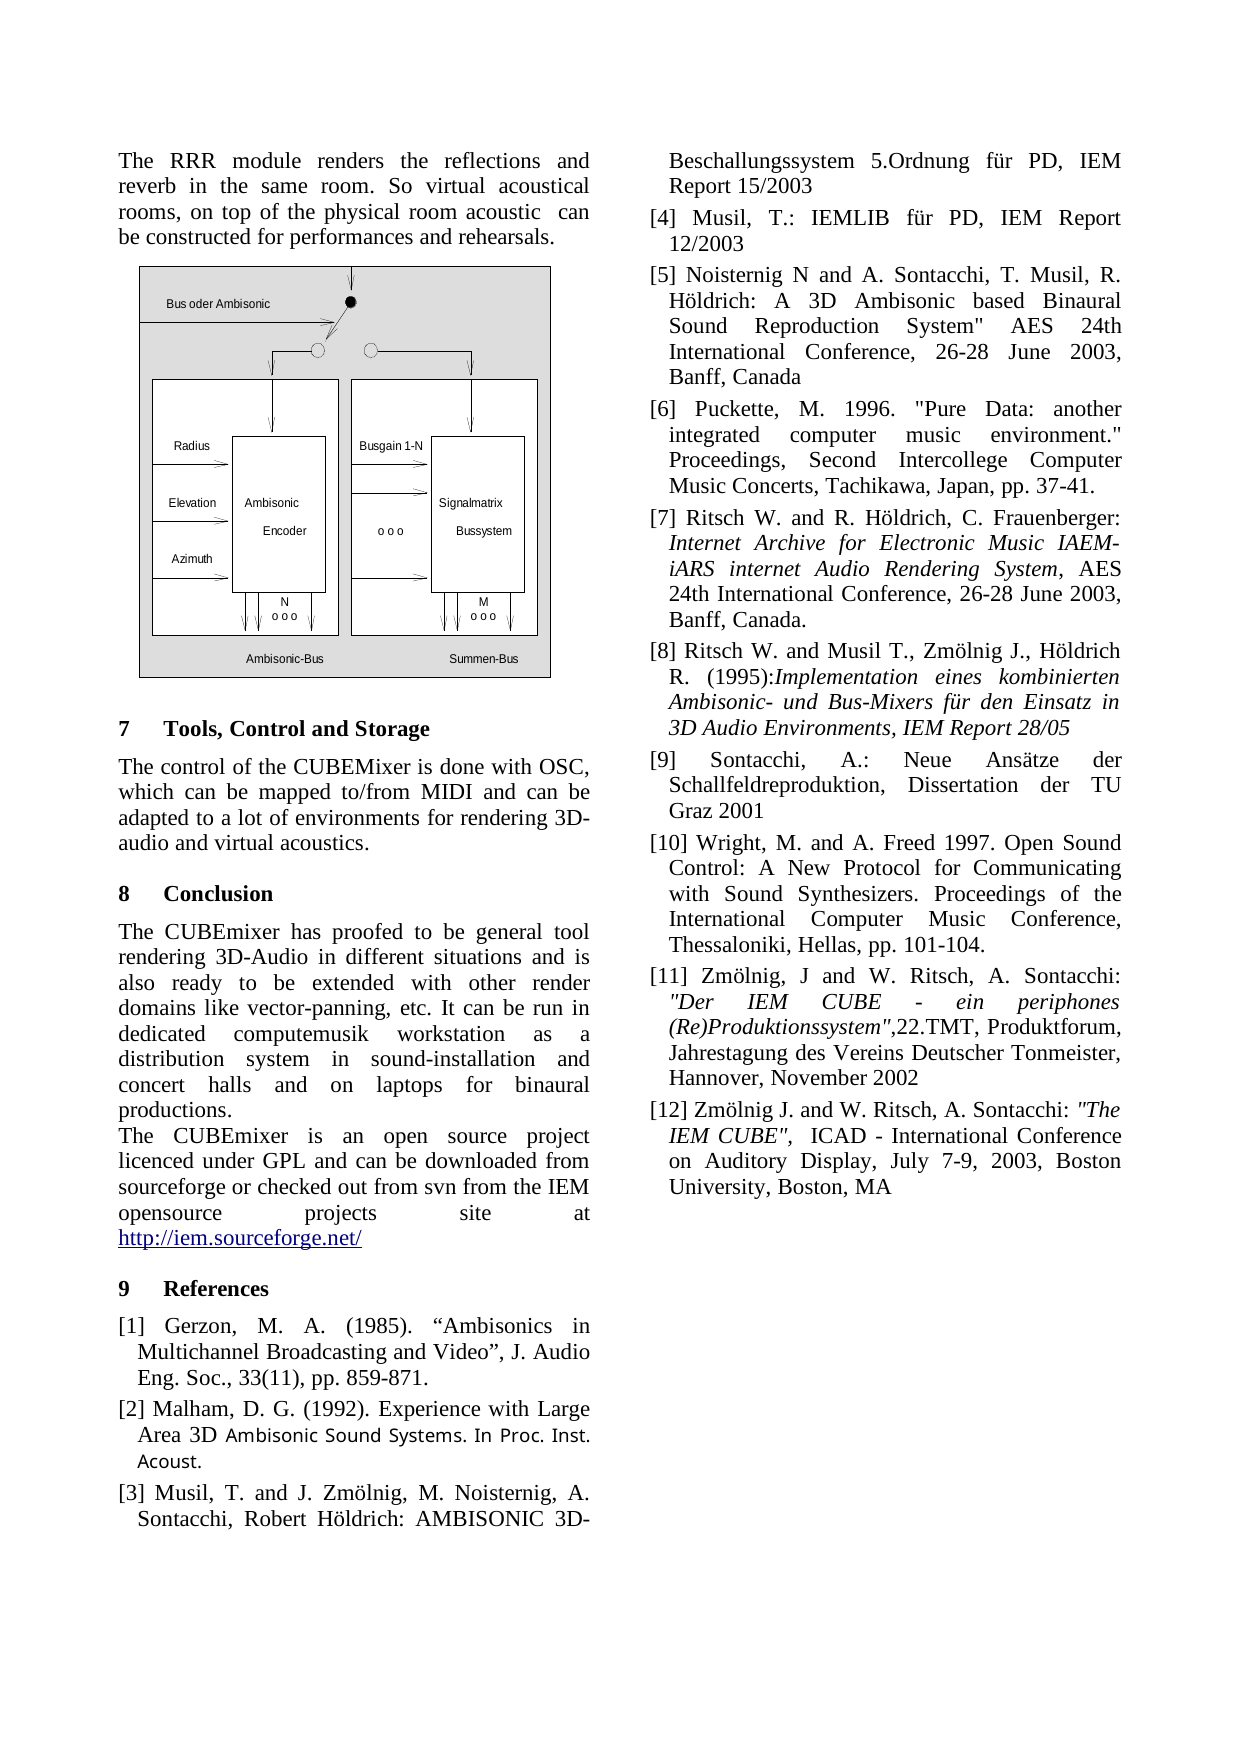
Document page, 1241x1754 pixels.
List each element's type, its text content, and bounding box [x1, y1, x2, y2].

text [12] Zmölnig J. and W. Ritsch, A. Sontacchi: "The IEM CUBE", ICAD - International Conference on Auditory Display, July 7-9, 2003, Boston University, Boston, MA [649, 1097, 1122, 1199]
text [5] Noisternig N and A. Sontacchi, T. Musil, R. Höldrich: A 3D Ambisonic based Binaural Sound Reproduction System" AES 24th International Conference, 26-28 June 2003, Banff, Canada [649, 262, 1122, 390]
text Beschallungssystem 5.Ordnung für PD, IEM Report 15/2003 [649, 148, 1122, 199]
text [1] Gerzon, M. A. (1985). “Ambisonics in Multichannel Broadcasting and Video”, J. Audio Eng. Soc., 33(11), pp. 859-871. [118, 1313, 591, 1390]
text [4] Musil, T.: IEMLIB für PD, IEM Report 12/2003 [649, 205, 1122, 256]
text The CUBEmixer has proofed to be general tool rendering 3D-Audio in different situations and is also ready to be extended with other render domains like vector-panning, etc. It can be run in dedicated computemusik workstation as a distribution system in sound-installation and concert halls and on laptops for binaural productions. [118, 919, 591, 1123]
text The CUBEmixer is an open source project licenced under GPL and can be downloaded from sourceforge or checked out from svn from the IEM opensource projects site at http://iem.sourceforge.net/ [118, 1123, 591, 1250]
text [10] Wright, M. and A. Freed 1997. Open Sound Control: A New Protocol for Communicating with Sound Synthesizers. Proceedings of the International Computer Music Conference, Thessaloniki, Hellas, pp. 101-104. [649, 829, 1122, 957]
text The RRR module renders the reflections and reverb in the same room. So virtual acoustical rooms, on top of the physical room acoustic can be constructed for performances and rehearsals. [118, 148, 591, 250]
subtitle Tools, Control and Storage [118, 716, 591, 741]
subtitle Conclusion [118, 881, 591, 906]
subtitle References [118, 1275, 591, 1301]
text [3] Musil, T. and J. Zmölnig, M. Noisternig, A. Sontacchi, Robert Höldrich: AMBISONIC 3D- [118, 1480, 591, 1531]
text The control of the CUBEMixer is done with OSC, which can be mapped to/from MIDI and can be adapted to a lot of environments for rendering 3D-audio and virtual acoustics. [118, 753, 591, 856]
text [7] Ritsch W. and R. Höldrich, C. Frauenberger: Internet Archive for Electronic Music IAEM-iARS internet Audio Rendering System, AES 24th International Conference, 26-28 June 2003, Banff, Canada. [649, 504, 1122, 632]
text [8] Ritsch W. and Musil T., Zmölnig J., Höldrich R. (1995):Implementation eines kombinierten Ambisonic- und Bus-Mixers für den Einsatz in 3D Audio Environments, IEM Report 28/05 [649, 638, 1122, 740]
text [2] Malham, D. G. (1992). Experience with Large Area 3D Ambisonic Sound Systems. In Proc. Inst. Acoust. [118, 1396, 591, 1474]
text [6] Puckette, M. 1996. "Pure Data: another integrated computer music environment." Proceedings, Second Intercollege Computer Music Concerts, Tachikawa, Japan, pp. 37-41. [649, 396, 1122, 498]
text [11] Zmölnig, J and W. Ritsch, A. Sontacchi: "Der IEM CUBE - ein periphones (Re)Produktionssystem",22.TMT, Produktforum, Jahrestagung des Vereins Deutscher Tonmeister, Hannover, November 2002 [649, 963, 1122, 1091]
text [9] Sontacchi, A.: Neue Ansätze der Schallfeldreproduktion, Dissertation der TU Graz 2001 [649, 747, 1122, 823]
